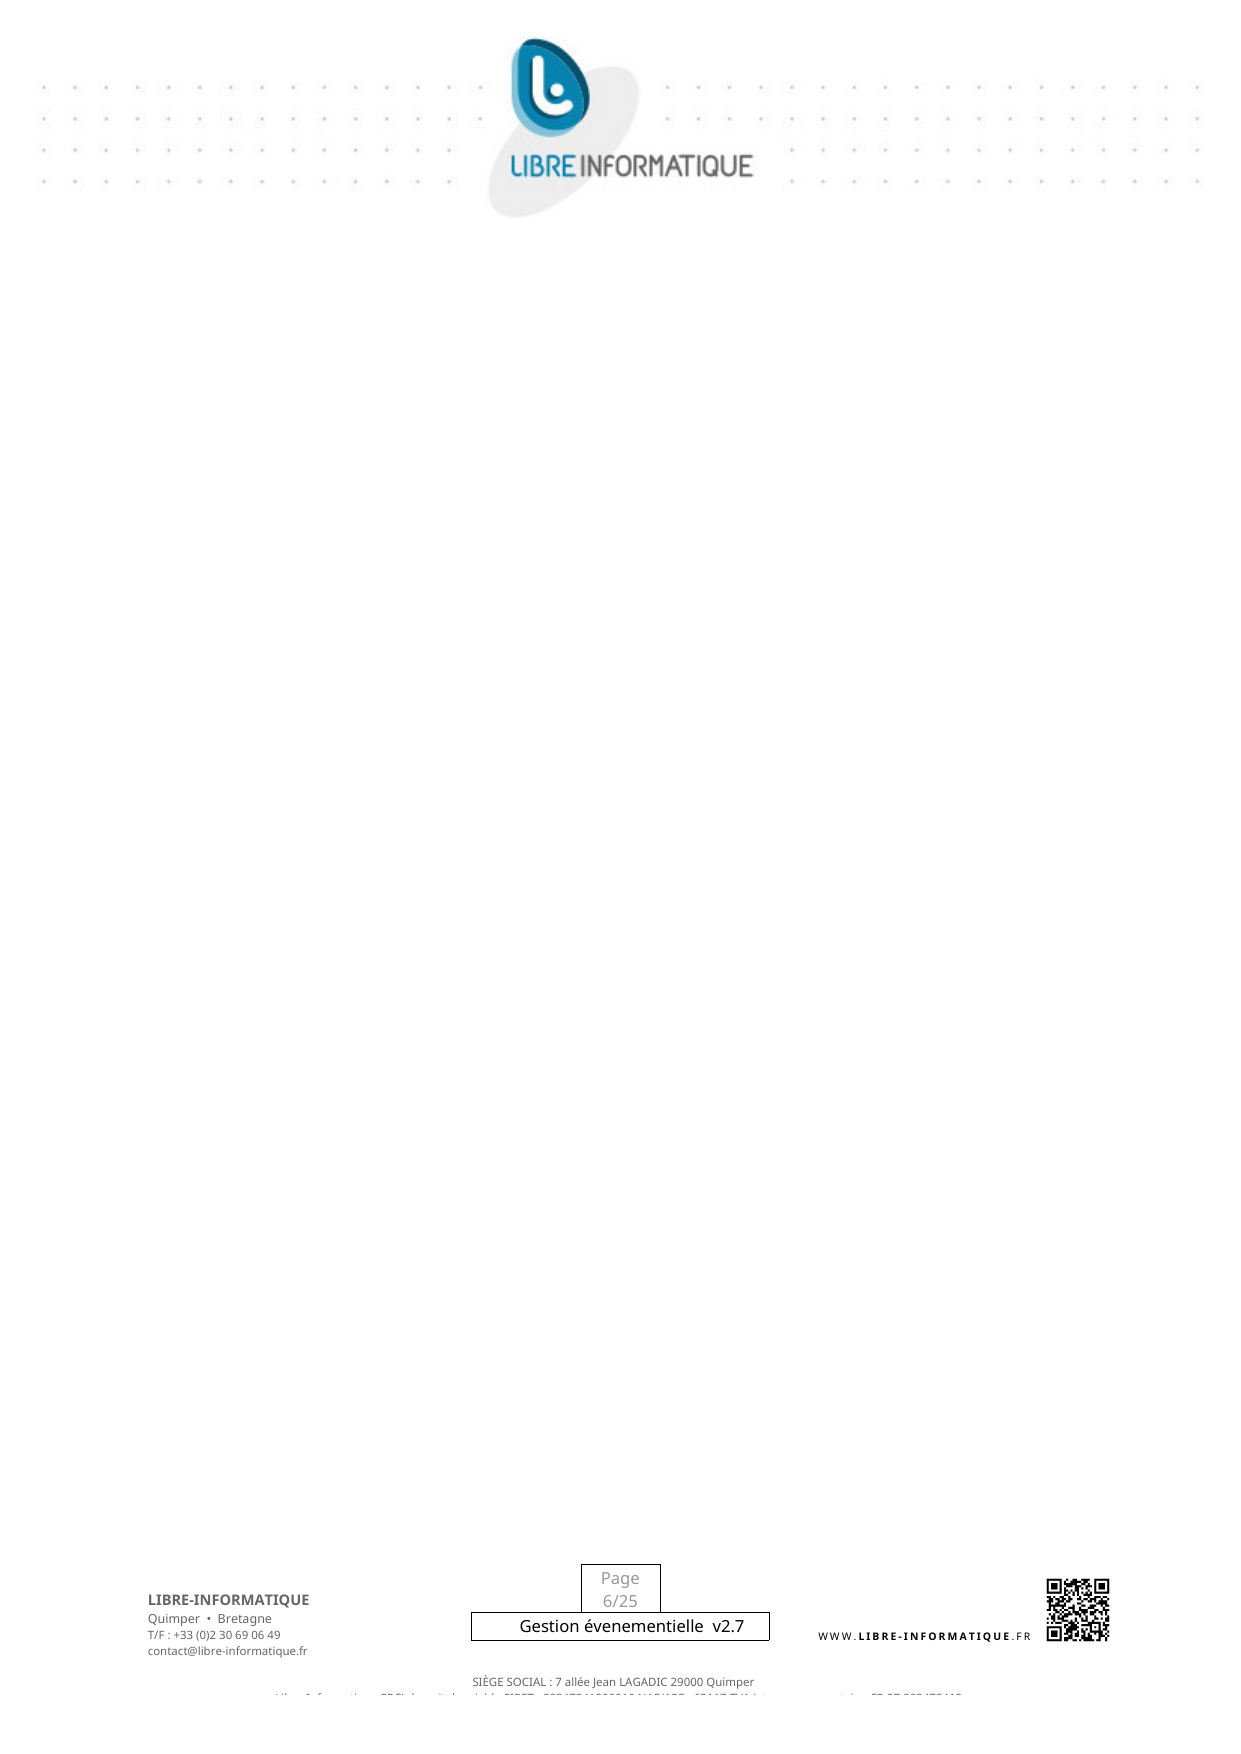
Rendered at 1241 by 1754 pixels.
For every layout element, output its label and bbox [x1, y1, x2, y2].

picture [27, 35, 1213, 220]
picture [1036, 1568, 1120, 1652]
